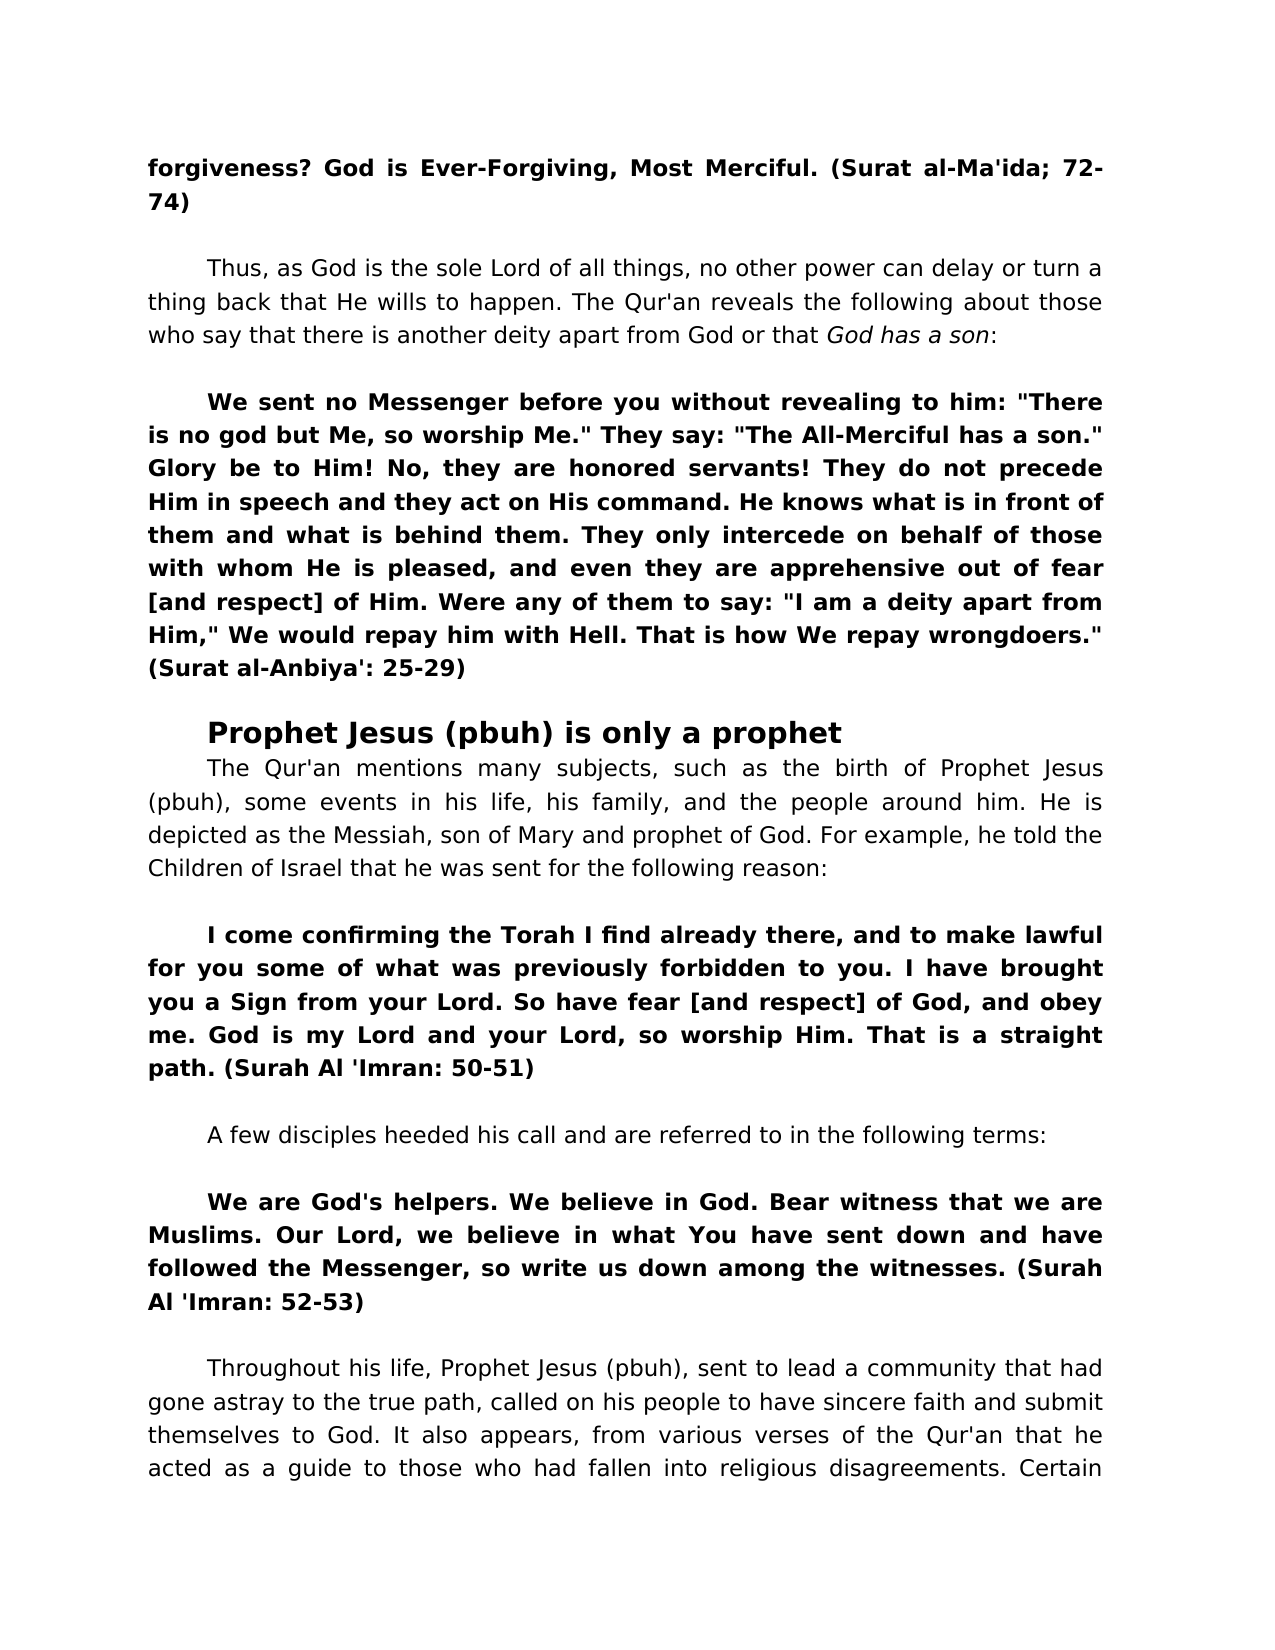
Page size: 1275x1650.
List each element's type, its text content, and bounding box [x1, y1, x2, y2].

text I come confirming the Torah I find already there, and to make lawful for you some of what was previously forbidden to you. I have brought you a Sign from your Lord. So have fear [and respect] of God, and obey me. God is my Lord and your Lord, so worship Him. That is a straight path. (Surah Al 'Imran: 50-51) [148, 917, 1104, 1083]
text The Qur'an mentions many subjects, such as the birth of Prophet Jesus (pbuh), some events in his life, his family, and the people around him. He is depicted as the Messiah, son of Mary and prophet of God. For example, he told the Children of Israel that he was sent for the following reason: [148, 750, 1104, 883]
text Thus, as God is the sole Lord of all things, no other power can delay or turn a thing back that He wills to happen. The Qur'an reveals the following about those who say that there is another deity apart from God or that God has a son: [148, 250, 1104, 350]
text Prophet Jesus (pbuh) is only a prophet [148, 717, 1104, 750]
text We are God's helpers. We believe in God. Bear witness that we are Muslims. Our Lord, we believe in what You have sent down and have followed the Messenger, so write us down among the witnesses. (Surah Al 'Imran: 52-53) [148, 1183, 1104, 1317]
text A few disciples heeded his call and are referred to in the following terms: [148, 1117, 1104, 1150]
text Throughout his life, Prophet Jesus (pbuh), sent to lead a community that had gone astray to the true path, called on his people to have sincere faith and submit themselves to God. It also appears, from various verses of the Qur'an that he acted as a guide to those who had fallen into religious disagreements. Certain [148, 1350, 1104, 1483]
text We sent no Messenger before you without revealing to him: "There is no god but Me, so worship Me." They say: "The All-Merciful has a son." Glory be to Him! No, they are honored servants! They do not precede Him in speech and they act on His command. He knows what is in front of them and what is behind them. They only intercede on behalf of those with whom He is pleased, and even they are apprehensive out of fear [and respect] of Him. Were any of them to say: "I am a deity apart from Him," We would repay him with Hell. That is how We repay wrongdoers." (Surat al-Anbiya': 25-29) [148, 383, 1104, 683]
text forgiveness? God is Ever-Forgiving, Most Merciful. (Surat al-Ma'ida; 72-74) [148, 150, 1104, 217]
